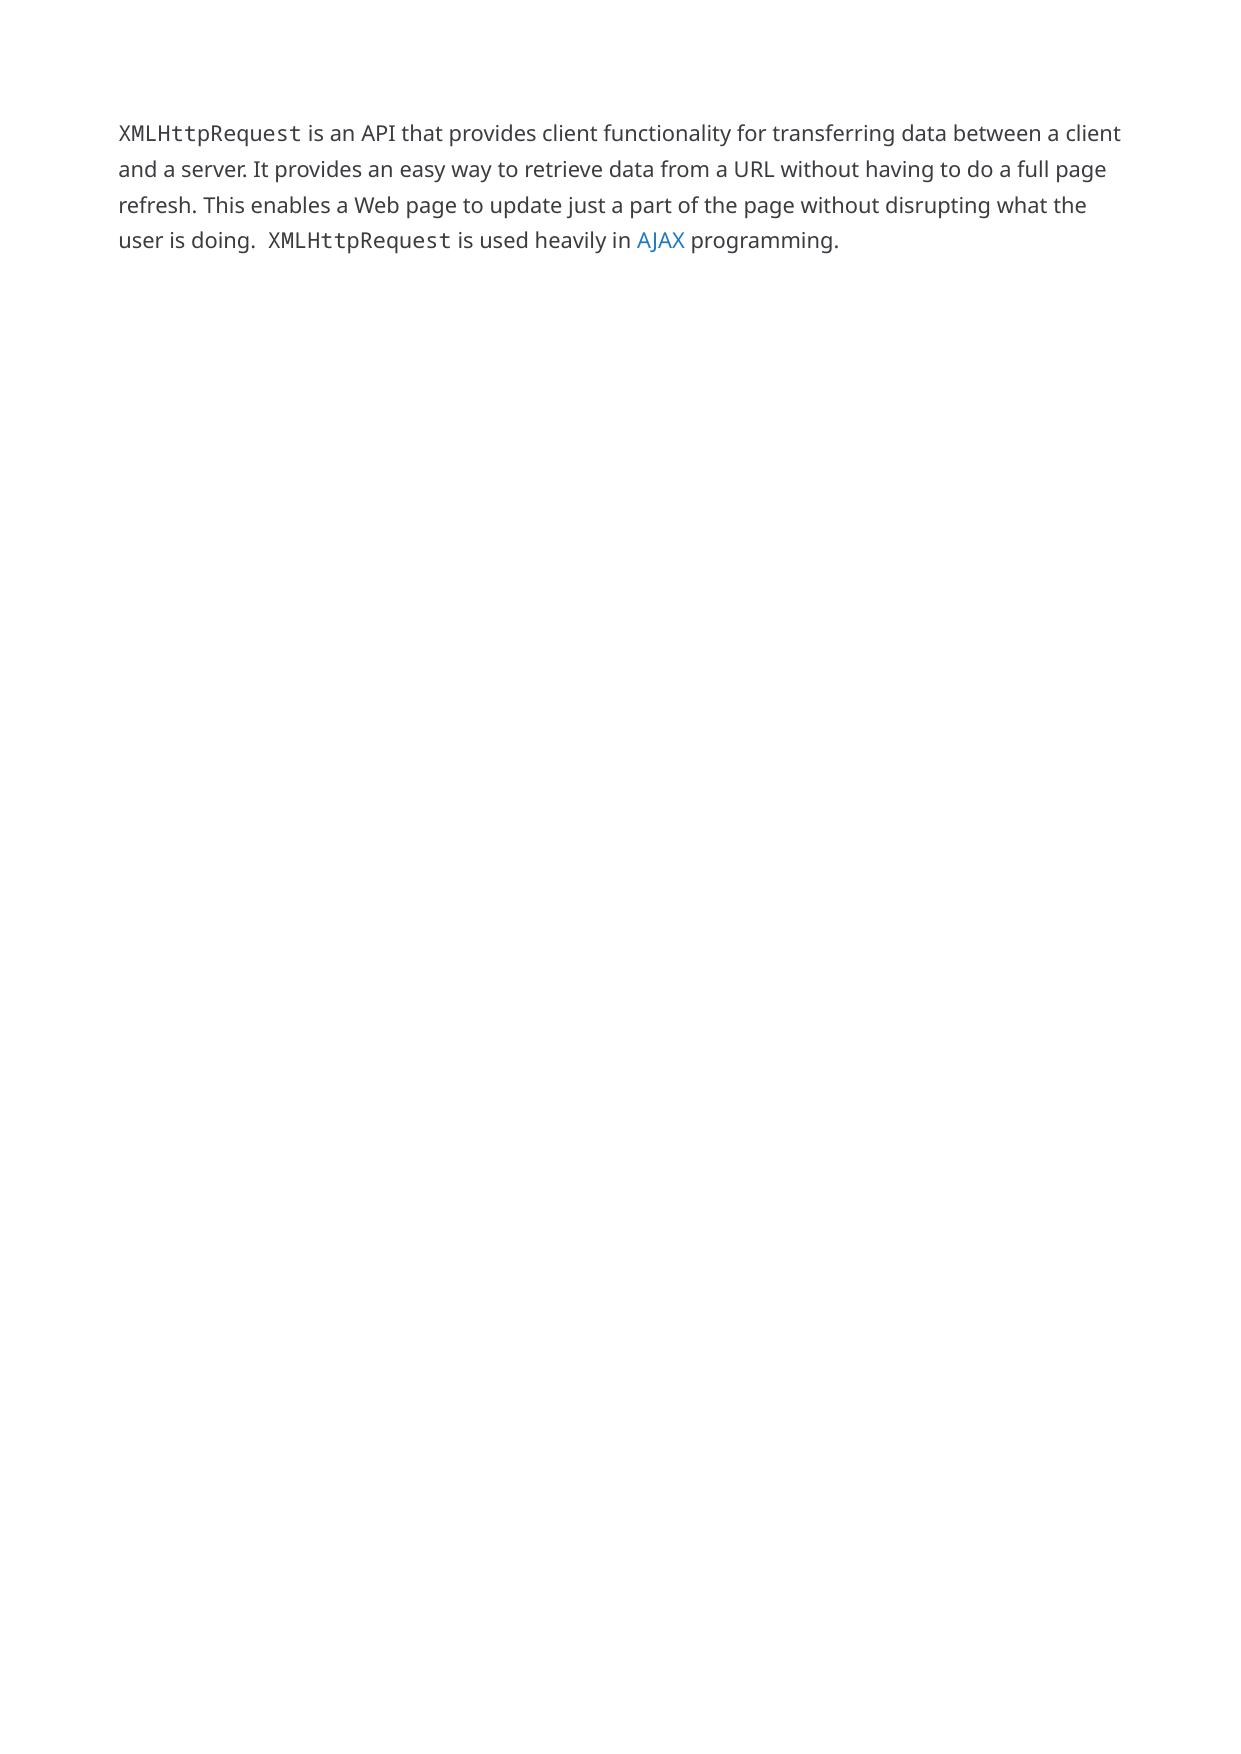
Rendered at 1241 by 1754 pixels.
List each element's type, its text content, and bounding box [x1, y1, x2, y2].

text XMLHttpRequest is an API that provides client functionality for transferring data between a client and a server. It provides an easy way to retrieve data from a URL without having to do a full page refresh. This enables a Web page to update just a part of the page without disrupting what the user is doing. XMLHttpRequest is used heavily in AJAX programming. [118, 118, 1122, 255]
